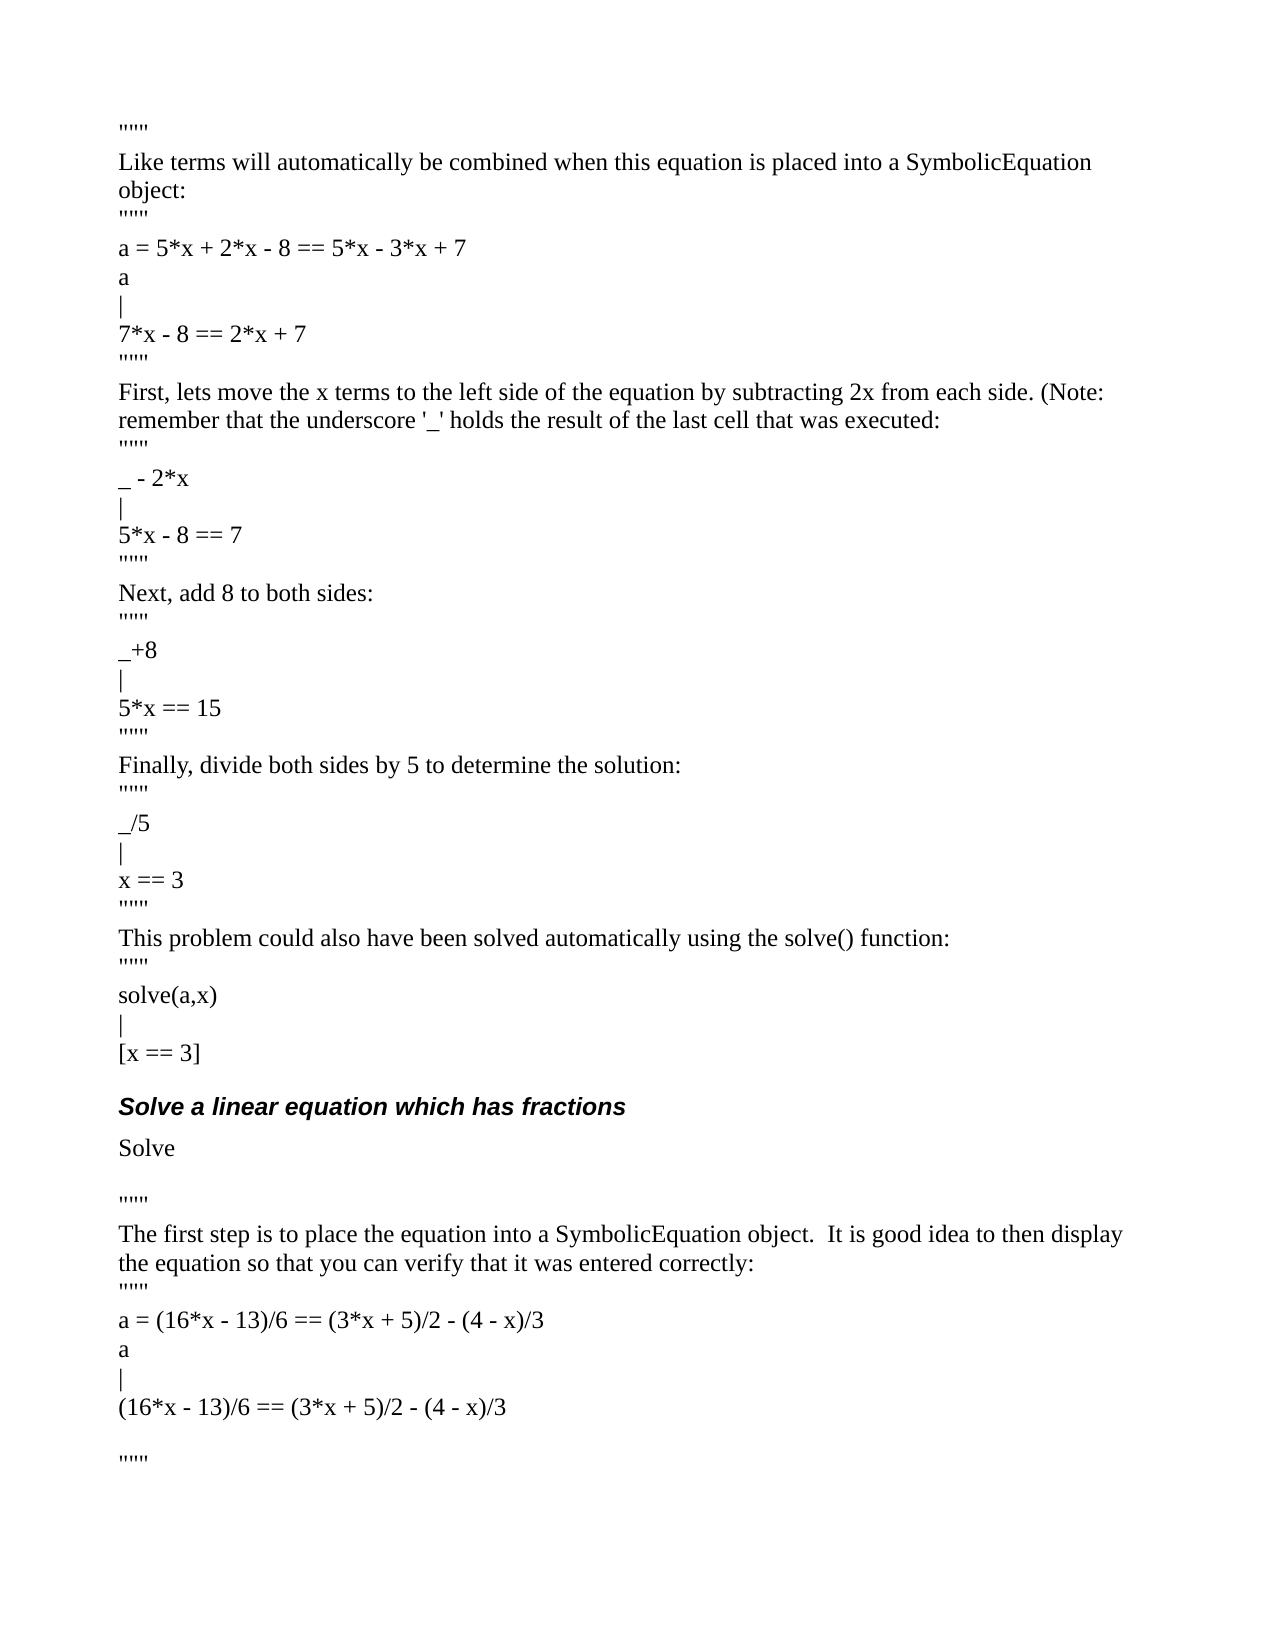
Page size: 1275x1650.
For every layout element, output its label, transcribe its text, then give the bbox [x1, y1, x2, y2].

text """ [118, 779, 1157, 808]
text | [118, 291, 1157, 319]
text a [118, 262, 1157, 291]
text First, lets move the x terms to the left side of the equation by subtracting 2x from each side. (Note: remember that the underscore '_' holds the result of the last cell that was executed: [118, 377, 1157, 434]
text """ [118, 348, 1157, 377]
text This problem could also have been solved automatically using the solve() function: [118, 923, 1157, 952]
text | [118, 837, 1157, 866]
text """ [118, 118, 1157, 147]
text Like terms will automatically be combined when this equation is placed into a SymbolicEquation object: [118, 147, 1157, 204]
text Finally, divide both sides by 5 to determine the solution: [118, 751, 1157, 779]
text | [118, 1009, 1157, 1038]
text """ [118, 607, 1157, 636]
text [x == 3] [118, 1038, 1157, 1067]
text | [118, 492, 1157, 521]
text _+8 [118, 636, 1157, 664]
text """ [118, 1449, 1157, 1478]
text The first step is to place the equation into a SymbolicEquation object. It is good idea to then display the equation so that you can verify that it was entered correctly: [118, 1219, 1157, 1277]
text a = (16*x - 13)/6 == (3*x + 5)/2 - (4 - x)/3 [118, 1305, 1157, 1334]
text Solve [118, 1133, 1157, 1162]
text x == 3 [118, 866, 1157, 894]
text """ [118, 549, 1157, 578]
text """ [118, 1277, 1157, 1305]
text """ [118, 204, 1157, 233]
text Next, add 8 to both sides: [118, 578, 1157, 607]
text (16*x - 13)/6 == (3*x + 5)/2 - (4 - x)/3 [118, 1392, 1157, 1420]
text a [118, 1334, 1157, 1363]
text """ [118, 722, 1157, 751]
text """ [118, 1190, 1157, 1219]
text 5*x == 15 [118, 693, 1157, 722]
text | [118, 664, 1157, 693]
text 7*x - 8 == 2*x + 7 [118, 319, 1157, 348]
text 5*x - 8 == 7 [118, 521, 1157, 549]
text """ [118, 434, 1157, 463]
subtitle Solve a linear equation which has fractions [118, 1092, 1157, 1120]
text a = 5*x + 2*x - 8 == 5*x - 3*x + 7 [118, 233, 1157, 262]
text """ [118, 894, 1157, 923]
text """ [118, 952, 1157, 981]
text _ - 2*x [118, 463, 1157, 492]
text solve(a,x) [118, 981, 1157, 1009]
text _/5 [118, 808, 1157, 837]
text | [118, 1363, 1157, 1392]
